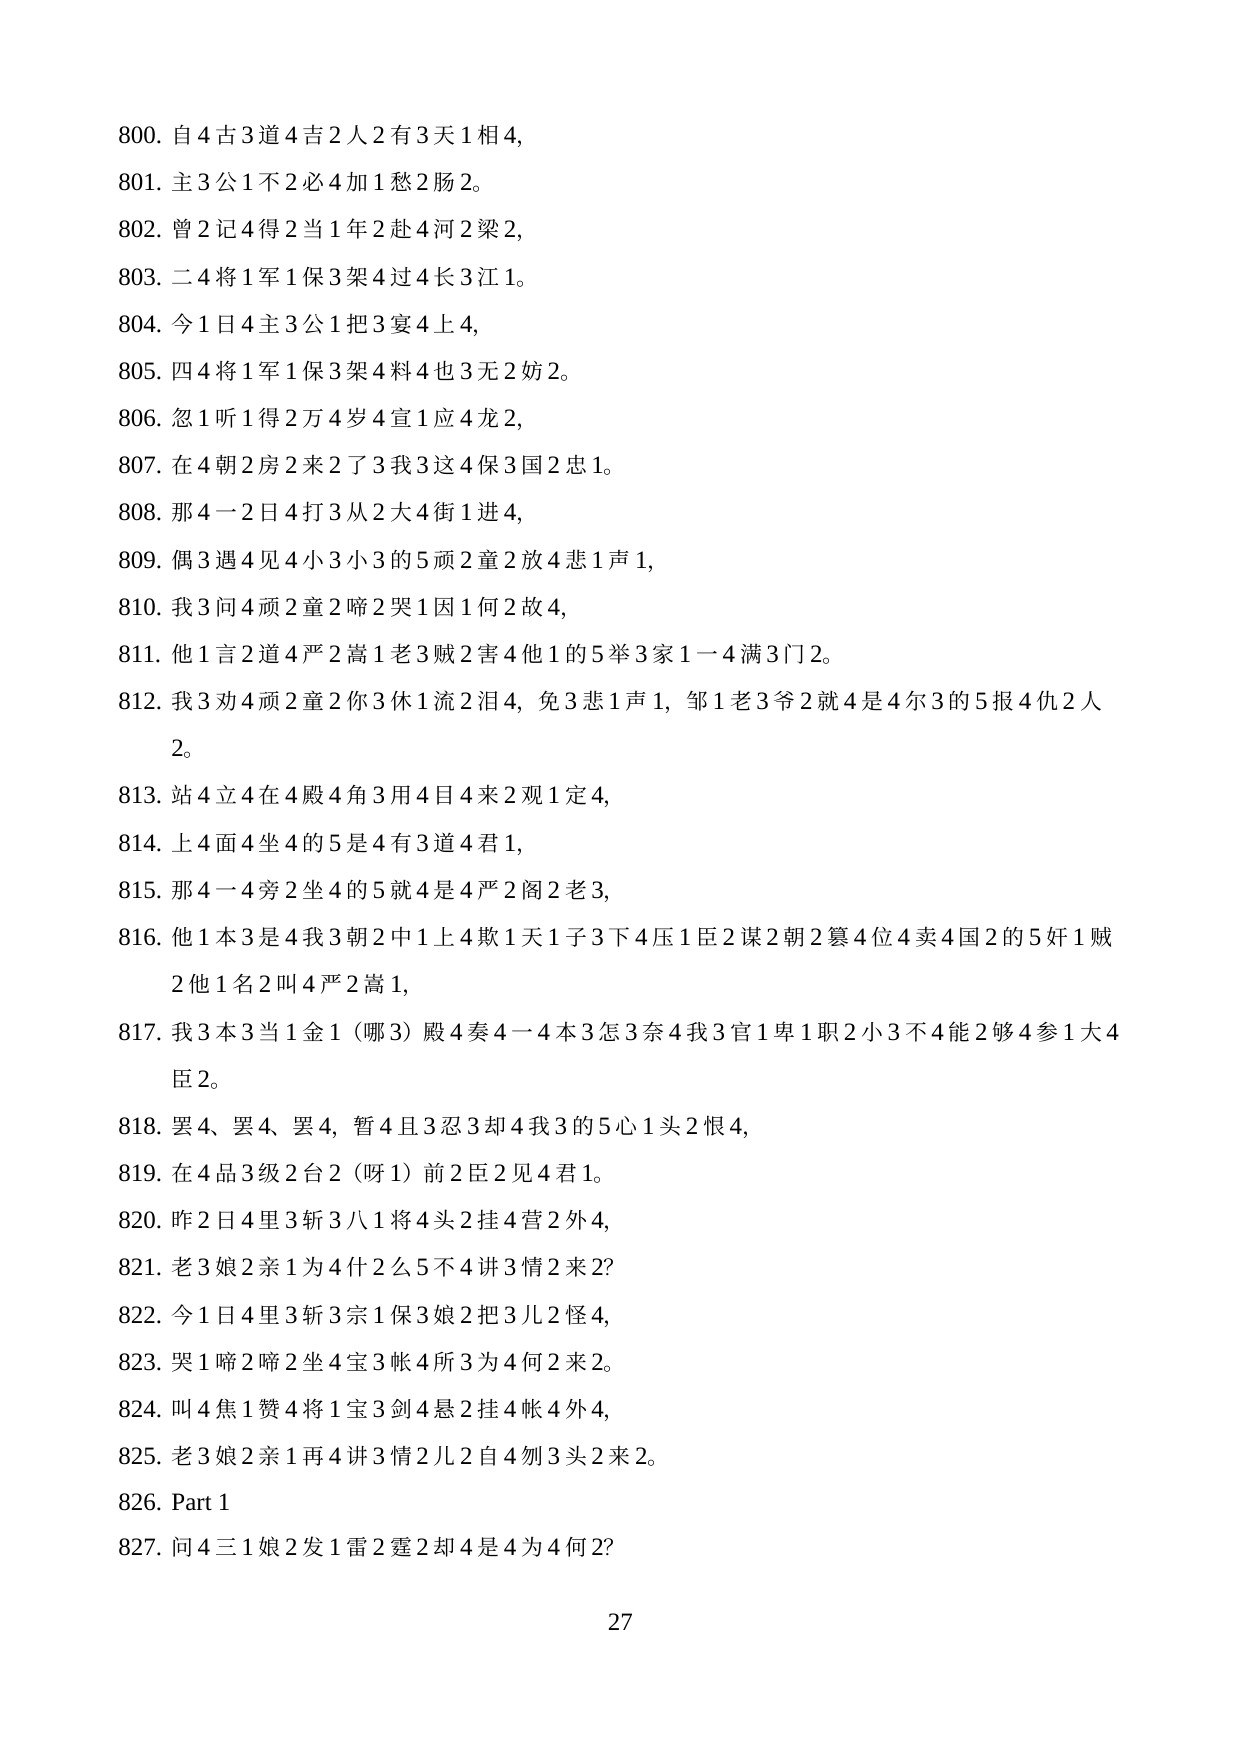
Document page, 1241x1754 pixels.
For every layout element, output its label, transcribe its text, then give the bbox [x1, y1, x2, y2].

text 818. 罢4、罢4、罢4，暂4且3忍3却4我3的5心1头2恨4， [118, 1109, 1122, 1141]
text 800. 自4古3道4吉2人2有3天1相4， [118, 118, 1122, 149]
text 820. 昨2日4里3斩3八1将4头2挂4营2外4， [118, 1203, 1122, 1235]
text 805. 四4将1军1保3架4料4也3无2妨2。 [118, 354, 1122, 386]
text 802. 曾2记4得2当1年2赴4河2梁2， [118, 212, 1122, 244]
text 808. 那4一2日4打3从2大4街1进4， [118, 496, 1122, 527]
text 816. 他1本3是4我3朝2中1上4欺1天1子3下4压1臣2谋2朝2篡4位4卖4国2的5奸1贼2他1名2叫4严2嵩1， [118, 920, 1122, 999]
text 814. 上4面4坐4的5是4有3道4君1， [118, 826, 1122, 857]
text 806. 忽1听1得2万4岁4宣1应4龙2， [118, 401, 1122, 433]
text 815. 那4一4旁2坐4的5就4是4严2阁2老3， [118, 873, 1122, 904]
text 811. 他1言2道4严2嵩1老3贼2害4他1的5举3家1一4满3门2。 [118, 637, 1122, 669]
text 827. 问4三1娘2发1雷2霆2却4是4为4何2？ [118, 1530, 1122, 1561]
text 809. 偶3遇4见4小3小3的5顽2童2放4悲1声1， [118, 543, 1122, 574]
text 821. 老3娘2亲1为4什2么5不4讲3情2来2？ [118, 1251, 1122, 1282]
text 819. 在4品3级2台2（呀1）前2臣2见4君1。 [118, 1156, 1122, 1188]
text 804. 今1日4主3公1把3宴4上4， [118, 307, 1122, 338]
text 813. 站4立4在4殿4角3用4目4来2观1定4， [118, 779, 1122, 810]
text 817. 我3本3当1金1（哪3）殿4奏4一4本3怎3奈4我3官1卑1职2小3不4能2够4参1大4臣2。 [118, 1015, 1122, 1093]
text 807. 在4朝2房2来2了3我3这4保3国2忠1。 [118, 448, 1122, 480]
text 824. 叫4焦1赞4将1宝3剑4悬2挂4帐4外4， [118, 1392, 1122, 1424]
text 801. 主3公1不2必4加1愁2肠2。 [118, 165, 1122, 197]
text 825. 老3娘2亲1再4讲3情2儿2自4刎3头2来2。 [118, 1439, 1122, 1471]
text 803. 二4将1军1保3架4过4长3江1。 [118, 260, 1122, 291]
text 826. Part 1 [118, 1487, 1122, 1515]
text 812. 我3劝4顽2童2你3休1流2泪4，免3悲1声1，邹1老3爷2就4是4尔3的5报4仇2人2。 [118, 684, 1122, 763]
text 822. 今1日4里3斩3宗1保3娘2把3儿2怪4， [118, 1298, 1122, 1329]
text 823. 哭1啼2啼2坐4宝3帐4所3为4何2来2。 [118, 1345, 1122, 1376]
text 810. 我3问4顽2童2啼2哭1因1何2故4， [118, 590, 1122, 621]
